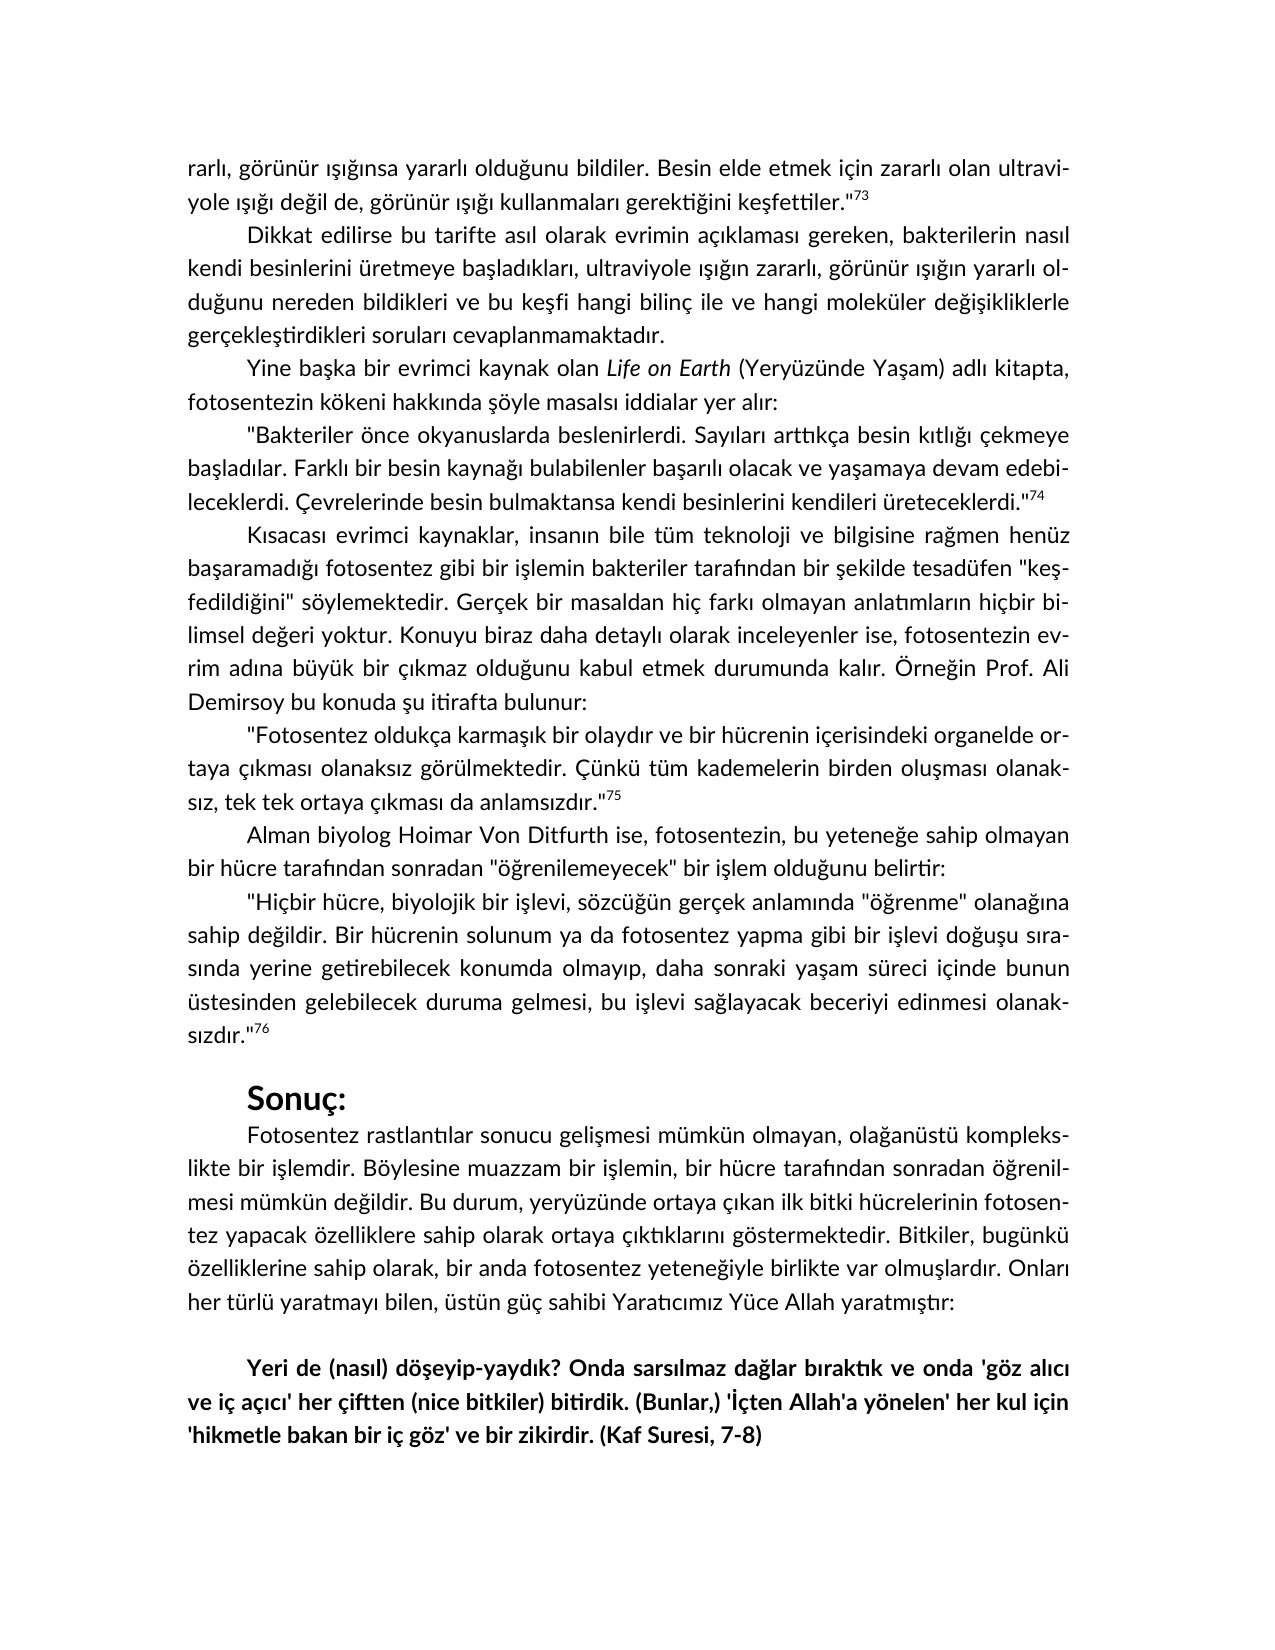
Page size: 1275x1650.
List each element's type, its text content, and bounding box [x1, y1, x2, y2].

text Ye­ri de (na­sıl) dö­şe­yip-yay­dık? On­da sar­sıl­maz dağ­lar bı­rak­tık ve on­da 'göz alı­cı ve iç açı­cı' her çift­ten (ni­ce bit­ki­ler) bi­tir­dik. (Bun­lar,) 'İç­ten Al­lah'a yö­ne­len' her kul için 'hik­met­le ba­kan bir iç göz' ve bir zi­kir­dir. (Kaf Su­re­si, 7-8) [187, 1350, 1070, 1450]
text Al­man bi­yo­log Hoi­mar Von Dit­furth ise, fo­to­sen­te­zin, bu ye­te­ne­ğe sa­hip ol­ma­yan bir hüc­re ta­ra­fın­dan son­ra­dan "öğ­re­ni­le­me­ye­cek" bir iş­lem ol­du­ğu­nu be­lir­tir: [187, 817, 1070, 883]
text "Fo­to­sen­tez ol­duk­ça kar­ma­şık bir olay­dır ve bir hüc­re­nin içe­ri­sin­de­ki or­ga­nel­de or­ta­ya çık­ma­sı ola­nak­sız gö­rül­mek­te­dir. Çün­kü tüm ka­de­me­le­rin bir­den oluş­ma­sı ola­nak­sız, tek tek or­ta­ya çık­ma­sı da an­lam­sız­dır."75 [187, 717, 1070, 817]
text "Bak­te­ri­ler ön­ce ok­ya­nus­lar­da bes­le­nir­ler­di. Sa­yı­la­rı art­tık­ça be­sin kıt­lı­ğı çek­me­ye baş­la­dı­lar. Fark­lı bir be­sin kay­na­ğı bu­la­bi­len­ler ba­şa­rı­lı ola­cak ve ya­şa­ma­ya de­vam ede­bi­le­cek­ler­di. Çev­re­le­rin­de be­sin bul­mak­tan­sa ken­di be­sin­le­ri­ni ken­di­le­ri üre­te­cek­ler­di."74 [187, 417, 1070, 517]
text Dik­kat edi­lir­se bu ta­rif­te asıl ola­rak ev­ri­min açık­la­ma­sı ge­re­ken, bak­te­ri­le­rin na­sıl ken­di be­sin­le­ri­ni üret­me­ye baş­la­dık­la­rı, ul­tra­vi­yo­le ışı­ğın za­rar­lı, gö­rü­nür ışı­ğın ya­rar­lı ol­du­ğu­nu ne­re­den bil­dik­le­ri ve bu keş­fi han­gi bi­linç ile ve han­gi mo­le­kü­ler de­ği­şik­lik­ler­le ger­çek­leş­tir­dik­le­ri so­ru­la­rı ce­vap­lan­ma­mak­ta­dır. [187, 217, 1070, 350]
text Fo­to­sen­tez rast­lan­tı­lar so­nu­cu ge­liş­me­si müm­kün ol­ma­yan, ola­ğa­nüs­tü komp­leks­lik­te bir iş­lem­dir. Böy­le­si­ne mu­az­zam bir iş­le­min, bir hüc­re ta­ra­fın­dan son­ra­dan öğ­re­nil­me­si müm­kün de­ğil­dir. Bu du­rum, yer­yü­zün­de or­ta­ya çı­kan ilk bit­ki hüc­re­le­ri­nin fo­to­sen­tez ya­pa­cak özel­lik­le­re sa­hip ola­rak or­ta­ya çık­tık­la­rı­nı gös­ter­mek­te­dir. Bit­ki­ler, bu­gün­kü özel­lik­le­ri­ne sa­hip ola­rak, bir an­da fo­to­sen­tez ye­te­ne­ğiy­le bir­lik­te var ol­muş­lar­dır. On­la­rı her tür­lü ya­rat­ma­yı bi­len, üs­tün güç sa­hi­bi Ya­ra­tı­cı­mız Yü­ce Al­lah ya­rat­mış­tır: [187, 1117, 1070, 1317]
text Yi­ne baş­ka bir ev­rim­ci kay­nak olan Li­fe on Earth (Yer­yü­zün­de Ya­şam) ad­lı ki­tap­ta, fo­to­sen­te­zin kö­ke­ni hak­kın­da şöy­le ma­sal­sı id­dia­lar yer alır: [187, 350, 1070, 417]
text Kı­sa­ca­sı ev­rim­ci kay­nak­lar, in­sa­nın bi­le tüm tek­no­lo­ji ve bil­gi­si­ne rağ­men he­nüz ba­şa­ra­ma­dı­ğı fo­to­sen­tez gi­bi bir iş­le­min bak­te­ri­ler ta­ra­fın­dan bir şe­kil­de te­sa­dü­fen "keş­fe­dil­di­ği­ni" söy­le­mek­te­dir. Ger­çek bir ma­sal­dan hiç far­kı ol­ma­yan an­la­tım­la­rın hiç­bir bi­lim­sel de­ğe­ri yok­tur. Ko­nu­yu bi­raz da­ha de­tay­lı ola­rak in­ce­le­yen­ler ise, fo­to­sen­te­zin ev­rim adı­na bü­yük bir çık­maz ol­du­ğu­nu ka­bul et­mek du­ru­mun­da ka­lır. Ör­ne­ğin Prof. Ali De­mir­soy bu ko­nu­da şu iti­raf­ta bu­lu­nur: [187, 517, 1070, 717]
text "Hiç­bir hüc­re, bi­yo­lo­jik bir iş­le­vi, söz­cü­ğün ger­çek an­la­mın­da "öğ­ren­me" ola­na­ğı­na sa­hip de­ğil­dir. Bir hüc­re­nin so­lu­num ya da fo­to­sen­tez yap­ma gi­bi bir iş­le­vi do­ğu­şu sı­ra­sın­da ye­ri­ne ge­ti­re­bi­le­cek ko­num­da ol­ma­yıp, da­ha son­ra­ki ya­şam sü­re­ci için­de bu­nun üs­te­sin­den ge­le­bi­le­cek du­ru­ma gel­me­si, bu iş­le­vi sağ­la­ya­cak be­ce­ri­yi edin­me­si ola­nak­sız­dır."76 [187, 883, 1070, 1050]
text rar­lı, gö­rü­nür ışı­ğın­sa ya­rar­lı ol­du­ğu­nu bil­di­ler. Be­sin el­de et­mek için za­rar­lı olan ul­tra­vi­yo­le ışı­ğı de­ğil de, gö­rü­nür ışı­ğı kul­lan­ma­la­rı ge­rek­ti­ği­ni keş­fet­ti­ler."73 [187, 150, 1070, 217]
text So­nuç: [187, 1083, 1070, 1117]
